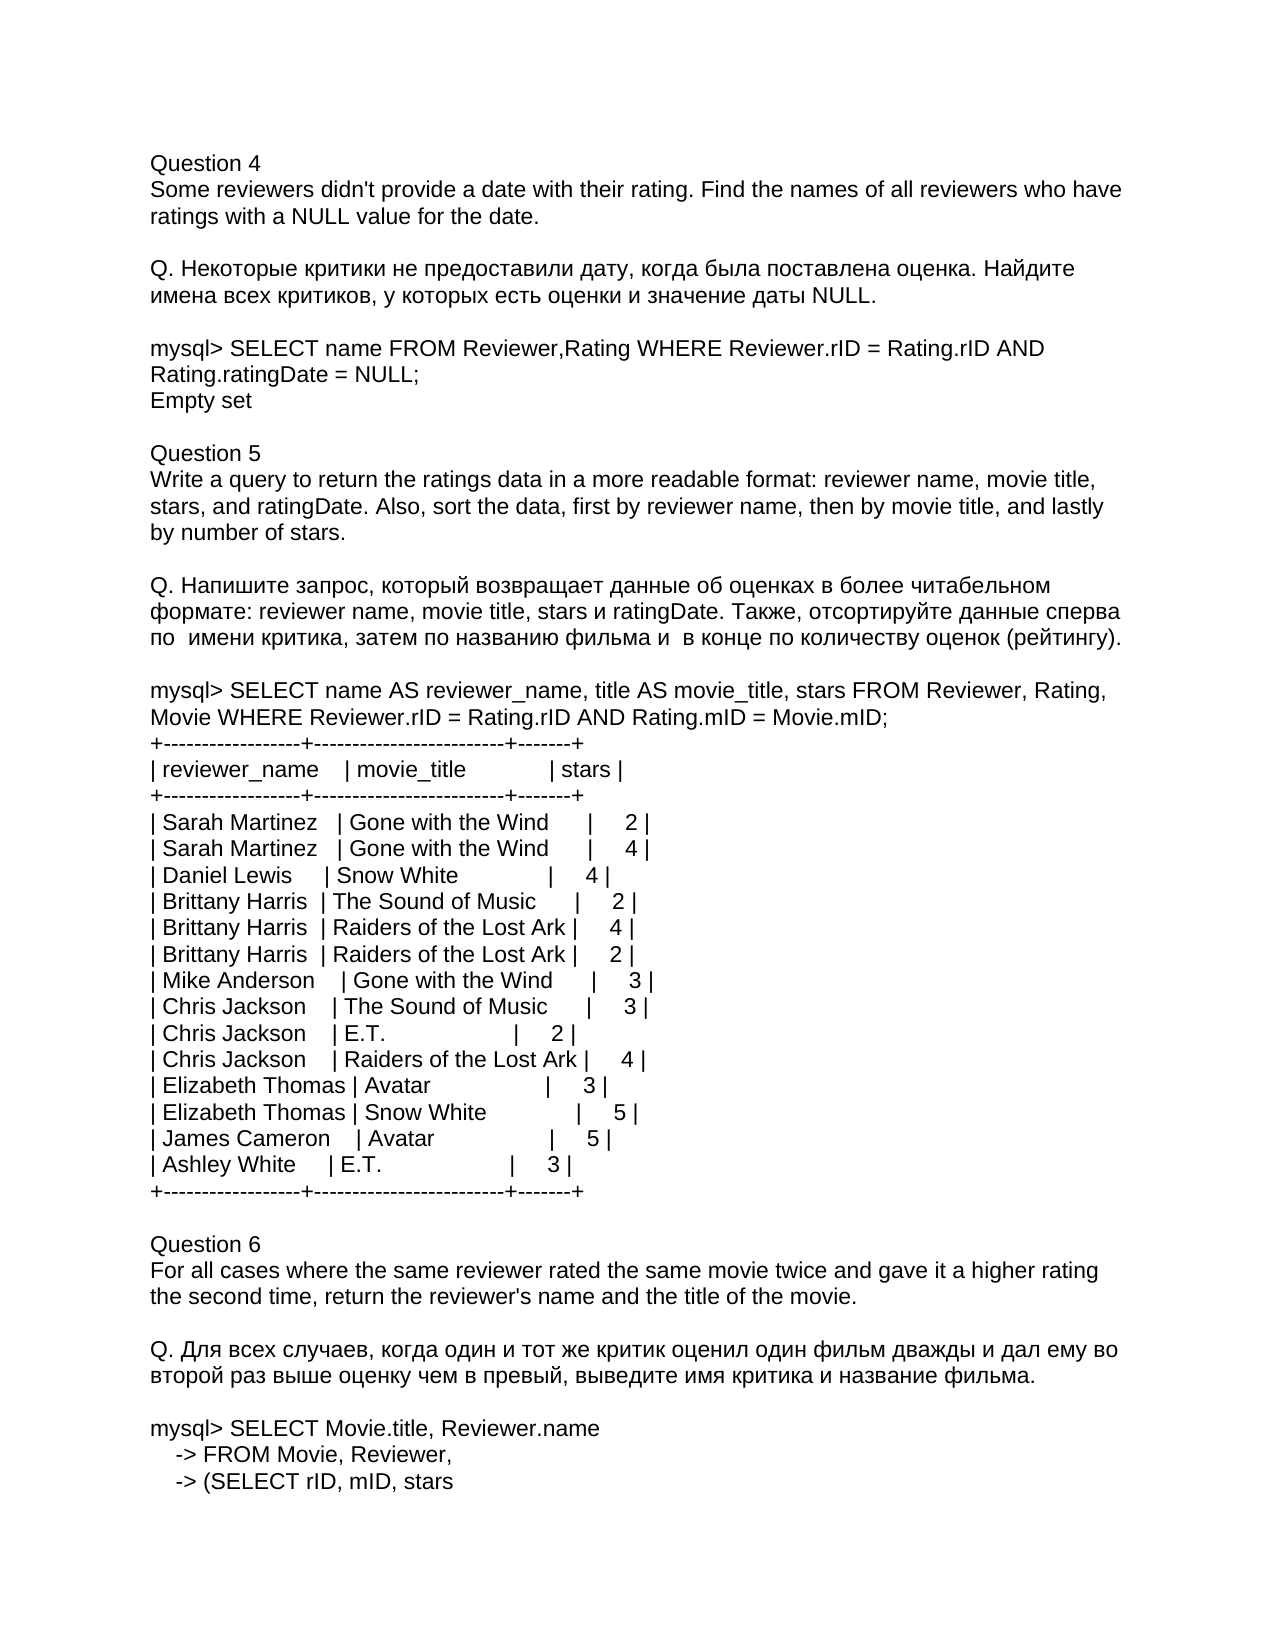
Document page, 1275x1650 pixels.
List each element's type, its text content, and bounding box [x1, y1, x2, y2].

text mysql> SELECT Movie.title, Reviewer.name [150, 1415, 1125, 1441]
text -> (SELECT rID, mID, stars [150, 1468, 1125, 1494]
text | Chris Jackson | Raiders of the Lost Ark | 4 | [150, 1046, 1125, 1072]
text Some reviewers didn't provide a date with their rating. Find the names of all reviewers who have ratings with a NULL value for the date. [150, 176, 1125, 229]
text +------------------+-------------------------+-------+ [150, 782, 1125, 809]
text | Elizabeth Thomas | Avatar | 3 | [150, 1072, 1125, 1099]
text Question 6 [150, 1231, 1125, 1257]
text | Ashley White | E.T. | 3 | [150, 1151, 1125, 1178]
text | Sarah Martinez | Gone with the Wind | 4 | [150, 835, 1125, 862]
text | Elizabeth Thomas | Snow White | 5 | [150, 1099, 1125, 1125]
text | James Cameron | Avatar | 5 | [150, 1125, 1125, 1151]
text +------------------+-------------------------+-------+ [150, 1178, 1125, 1204]
text | Brittany Harris | Raiders of the Lost Ark | 2 | [150, 941, 1125, 967]
text Q. Для всех случаев, когда один и тот же критик оценил один фильм дважды и дал ему во второй раз выше оценку чем в превый, выведите имя критика и название фильма. [150, 1336, 1125, 1389]
text | Daniel Lewis | Snow White | 4 | [150, 862, 1125, 888]
text Write a query to return the ratings data in a more readable format: reviewer name, movie title, stars, and ratingDate. Also, sort the data, first by reviewer name, then by movie title, and lastly by number of stars. [150, 466, 1125, 545]
text For all cases where the same reviewer rated the same movie twice and gave it a higher rating the second time, return the reviewer's name and the title of the movie. [150, 1257, 1125, 1309]
text | Sarah Martinez | Gone with the Wind | 2 | [150, 809, 1125, 835]
text -> FROM Movie, Reviewer, [150, 1441, 1125, 1468]
text | Brittany Harris | The Sound of Music | 2 | [150, 888, 1125, 914]
text | reviewer_name | movie_title | stars | [150, 756, 1125, 782]
text Q. Напишите запрос, который возвращает данные об оценках в более читабельном формате: reviewer name, movie title, stars и ratingDate. Также, отсортируйте данные сперва по имени критика, затем по названию фильма и в конце по количеству оценок (рейтингу). [150, 572, 1125, 651]
text Empty set [150, 387, 1125, 413]
text +------------------+-------------------------+-------+ [150, 730, 1125, 756]
text | Chris Jackson | E.T. | 2 | [150, 1020, 1125, 1046]
text Q. Некоторые критики не предоставили дату, когда была поставлена оценка. Найдите имена всех критиков, у которых есть оценки и значение даты NULL. [150, 255, 1125, 308]
text Question 5 [150, 440, 1125, 466]
text | Brittany Harris | Raiders of the Lost Ark | 4 | [150, 914, 1125, 941]
text mysql> SELECT name FROM Reviewer,Rating WHERE Reviewer.rID = Rating.rID AND Rating.ratingDate = NULL; [150, 334, 1125, 387]
text mysql> SELECT name AS reviewer_name, title AS movie_title, stars FROM Reviewer, Rating, Movie WHERE Reviewer.rID = Rating.rID AND Rating.mID = Movie.mID; [150, 677, 1125, 730]
text | Chris Jackson | The Sound of Music | 3 | [150, 993, 1125, 1020]
text Question 4 [150, 150, 1125, 176]
text | Mike Anderson | Gone with the Wind | 3 | [150, 967, 1125, 993]
